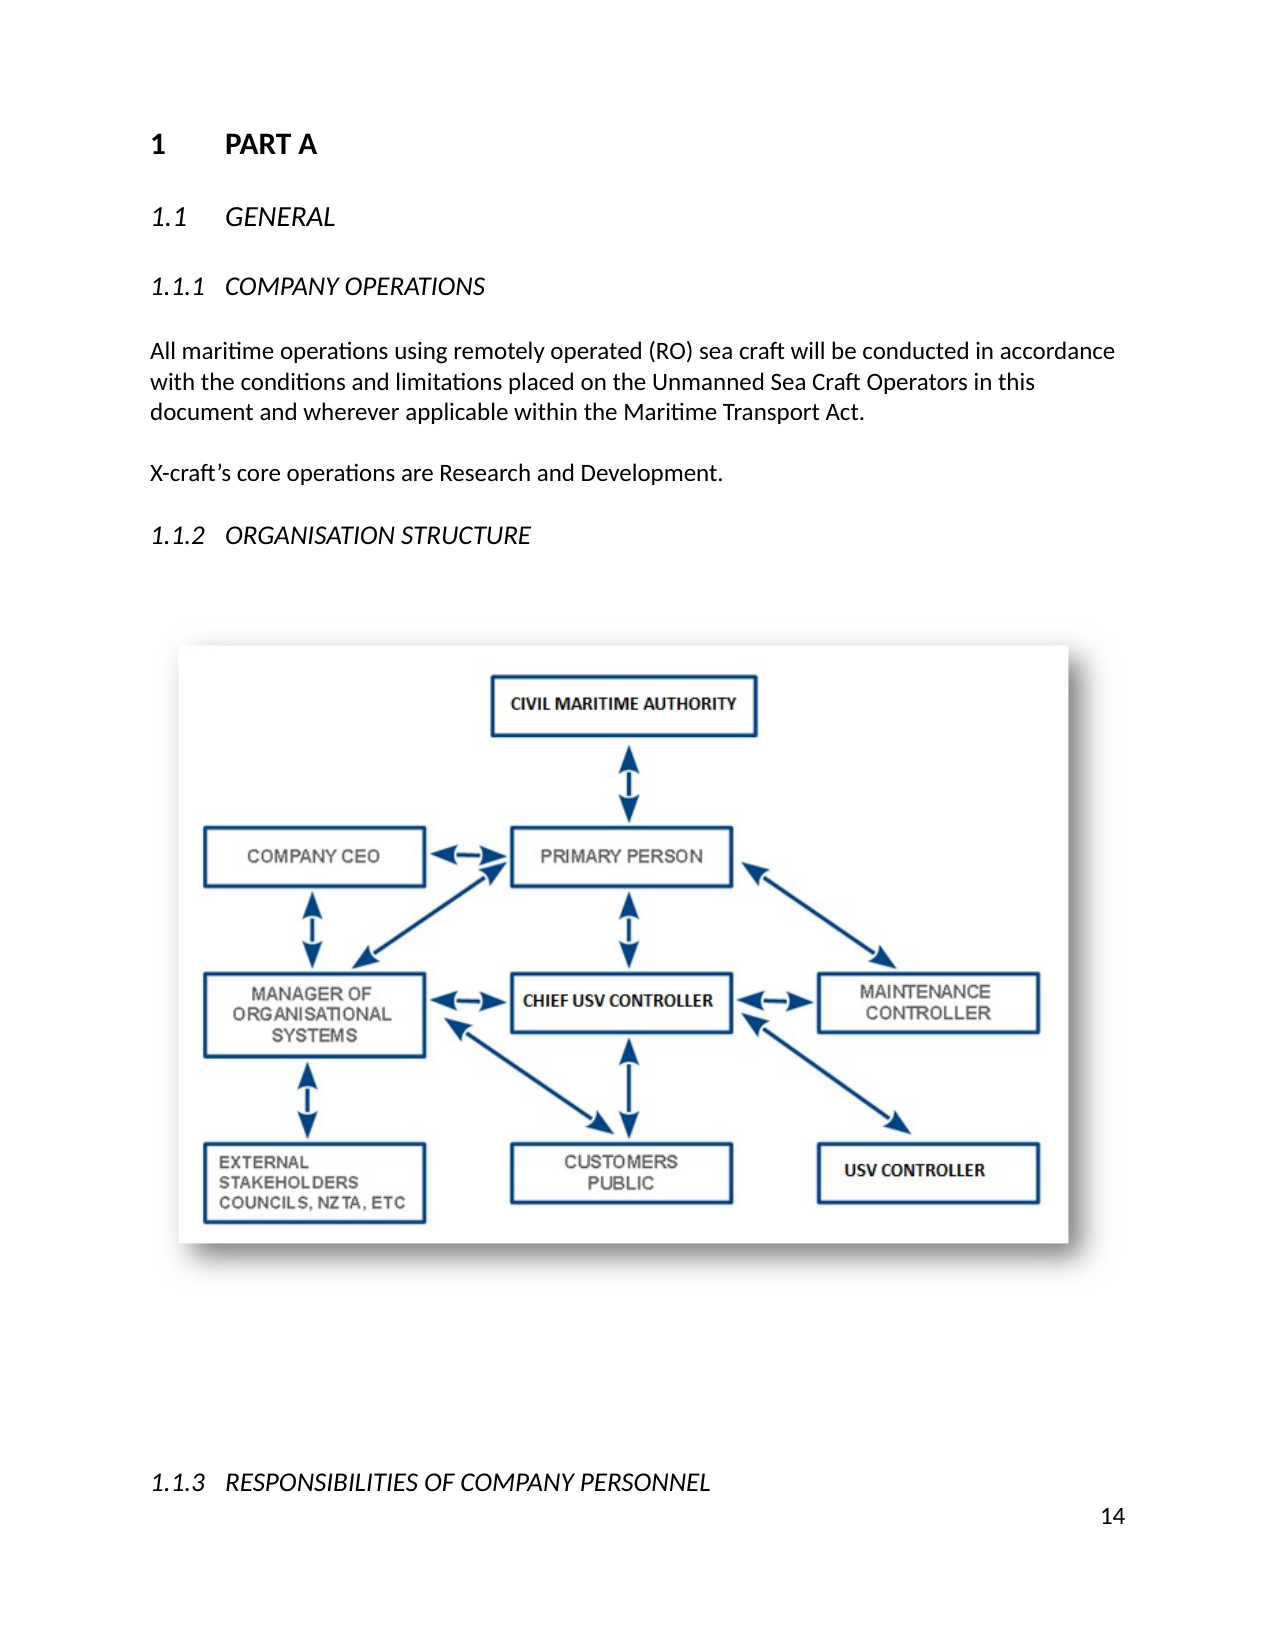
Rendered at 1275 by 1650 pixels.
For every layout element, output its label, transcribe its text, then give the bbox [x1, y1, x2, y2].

text 1.1.1 COMPANY OPERATIONS [150, 269, 1125, 302]
text All maritime operations using remotely operated (RO) sea craft will be conducted in accordance with the conditions and limitations placed on the Unmanned Sea Craft Operators in this document and wherever applicable within the Maritime Transport Act. [150, 335, 1125, 427]
list 1.1 GENERAL [150, 198, 1125, 233]
text 1 PART A [150, 124, 1125, 162]
text X-craft’s core operations are Research and Development. [150, 457, 1125, 488]
text 1.1.2 ORGANISATION STRUCTURE [150, 518, 1125, 551]
text 1.1.3 RESPONSIBILITIES OF COMPANY PERSONNEL [150, 1465, 1125, 1498]
